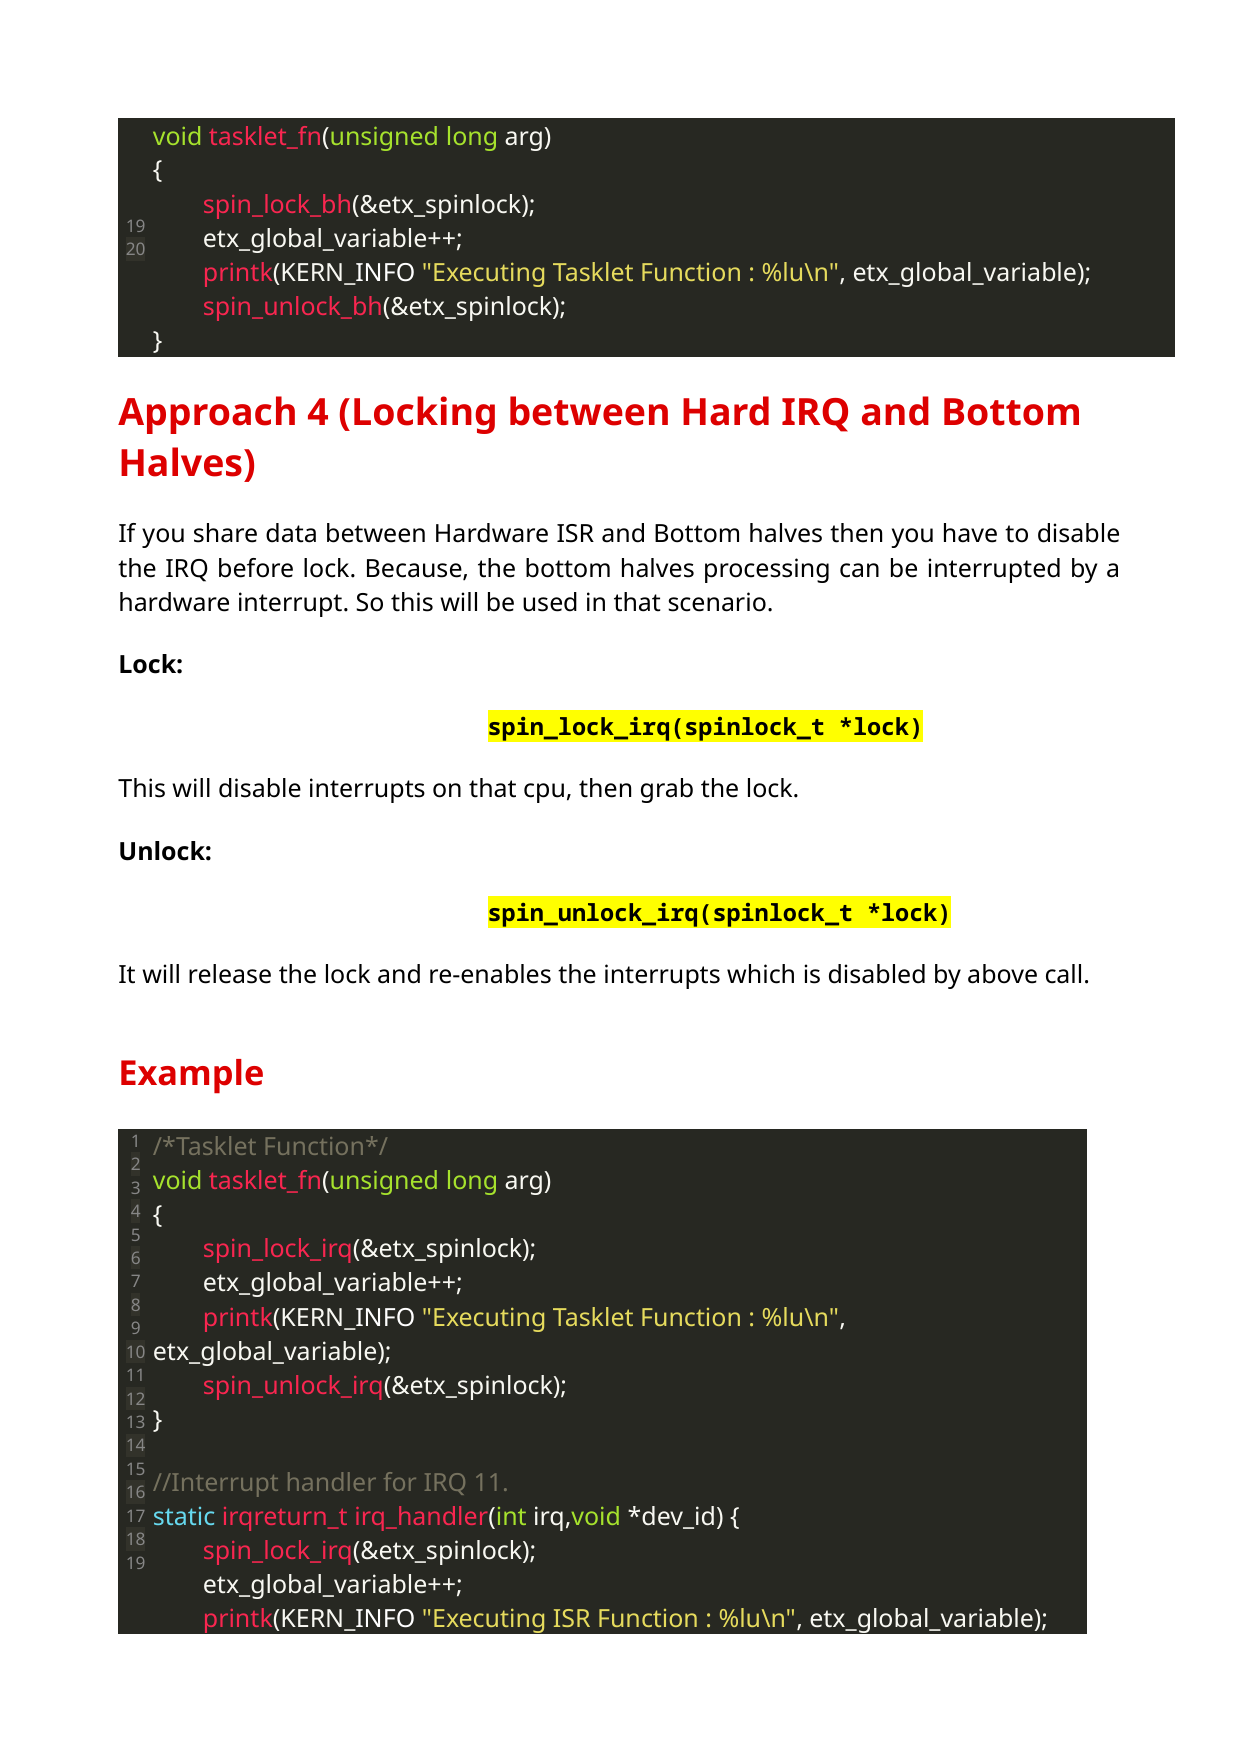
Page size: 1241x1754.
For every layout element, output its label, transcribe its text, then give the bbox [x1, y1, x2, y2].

text spin_lock_irq(spinlock_t *lock) [118, 710, 1122, 742]
subtitle Example [118, 1048, 1122, 1095]
table_header /*Tasklet Function*/ void tasklet_fn(unsigned long arg) { spin_lock_irq(&etx_spinlock); etx_global_variable++; printk(KERN_INFO "Executing Tasklet Function : %lu\n", etx_global_variable); spin_unlock_irq(&etx_spinlock); } //Interrupt handler for IRQ 11. static irqreturn_t irq_handler(int irq,void *dev_id) { spin_lock_irq(&etx_spinlock); etx_global_variable++; printk(KERN_INFO "Executing ISR Function : %lu\n", etx_global_variable); spin_unlock_irq(&etx_spinlock); /*Scheduling Task to Tasklet*/ tasklet_schedule(tasklet); return IRQ_HANDLED; } [153, 1197, 1087, 1231]
table_header //Thread int thread_function(void *pv) { while(!kthread_should_stop()) { spin_lock_bh(&etx_spinlock); etx_global_variable++; printk(KERN_INFO "In Technologics Thread Function %lu\n", etx_global_variable); spin_unlock_bh(&etx_spinlock); msleep(1000); } return 0; } /*Tasklet Function*/ void tasklet_fn(unsigned long arg) { spin_lock_bh(&etx_spinlock); etx_global_variable++; printk(KERN_INFO "Executing Tasklet Function : %lu\n", etx_global_variable); spin_unlock_bh(&etx_spinlock); } [153, 220, 1175, 254]
table_header 1 2 3 4 5 6 7 8 9 10 11 12 13 14 15 16 17 18 19 [118, 1129, 153, 1634]
table_header //Thread int thread_function(void *pv) { while(!kthread_should_stop()) { spin_lock_bh(&etx_spinlock); etx_global_variable++; printk(KERN_INFO "In Technologics Thread Function %lu\n", etx_global_variable); spin_unlock_bh(&etx_spinlock); msleep(1000); } return 0; } /*Tasklet Function*/ void tasklet_fn(unsigned long arg) { spin_lock_bh(&etx_spinlock); etx_global_variable++; printk(KERN_INFO "Executing Tasklet Function : %lu\n", etx_global_variable); spin_unlock_bh(&etx_spinlock); } [153, 152, 1175, 186]
table_header /*Tasklet Function*/ void tasklet_fn(unsigned long arg) { spin_lock_irq(&etx_spinlock); etx_global_variable++; printk(KERN_INFO "Executing Tasklet Function : %lu\n", etx_global_variable); spin_unlock_irq(&etx_spinlock); } //Interrupt handler for IRQ 11. static irqreturn_t irq_handler(int irq,void *dev_id) { spin_lock_irq(&etx_spinlock); etx_global_variable++; printk(KERN_INFO "Executing ISR Function : %lu\n", etx_global_variable); spin_unlock_irq(&etx_spinlock); /*Scheduling Task to Tasklet*/ tasklet_schedule(tasklet); return IRQ_HANDLED; } [153, 1367, 1087, 1401]
table_header //Thread int thread_function(void *pv) { while(!kthread_should_stop()) { spin_lock_bh(&etx_spinlock); etx_global_variable++; printk(KERN_INFO "In Technologics Thread Function %lu\n", etx_global_variable); spin_unlock_bh(&etx_spinlock); msleep(1000); } return 0; } /*Tasklet Function*/ void tasklet_fn(unsigned long arg) { spin_lock_bh(&etx_spinlock); etx_global_variable++; printk(KERN_INFO "Executing Tasklet Function : %lu\n", etx_global_variable); spin_unlock_bh(&etx_spinlock); } [153, 288, 1175, 323]
table_header /*Tasklet Function*/ void tasklet_fn(unsigned long arg) { spin_lock_irq(&etx_spinlock); etx_global_variable++; printk(KERN_INFO "Executing Tasklet Function : %lu\n", etx_global_variable); spin_unlock_irq(&etx_spinlock); } //Interrupt handler for IRQ 11. static irqreturn_t irq_handler(int irq,void *dev_id) { spin_lock_irq(&etx_spinlock); etx_global_variable++; printk(KERN_INFO "Executing ISR Function : %lu\n", etx_global_variable); spin_unlock_irq(&etx_spinlock); /*Scheduling Task to Tasklet*/ tasklet_schedule(tasklet); return IRQ_HANDLED; } [153, 1129, 1087, 1163]
table_header /*Tasklet Function*/ void tasklet_fn(unsigned long arg) { spin_lock_irq(&etx_spinlock); etx_global_variable++; printk(KERN_INFO "Executing Tasklet Function : %lu\n", etx_global_variable); spin_unlock_irq(&etx_spinlock); } //Interrupt handler for IRQ 11. static irqreturn_t irq_handler(int irq,void *dev_id) { spin_lock_irq(&etx_spinlock); etx_global_variable++; printk(KERN_INFO "Executing ISR Function : %lu\n", etx_global_variable); spin_unlock_irq(&etx_spinlock); /*Scheduling Task to Tasklet*/ tasklet_schedule(tasklet); return IRQ_HANDLED; } [153, 1435, 1087, 1464]
text Unlock: [118, 833, 1122, 867]
table_header /*Tasklet Function*/ void tasklet_fn(unsigned long arg) { spin_lock_irq(&etx_spinlock); etx_global_variable++; printk(KERN_INFO "Executing Tasklet Function : %lu\n", etx_global_variable); spin_unlock_irq(&etx_spinlock); } //Interrupt handler for IRQ 11. static irqreturn_t irq_handler(int irq,void *dev_id) { spin_lock_irq(&etx_spinlock); etx_global_variable++; printk(KERN_INFO "Executing ISR Function : %lu\n", etx_global_variable); spin_unlock_irq(&etx_spinlock); /*Scheduling Task to Tasklet*/ tasklet_schedule(tasklet); return IRQ_HANDLED; } [153, 1498, 1087, 1532]
text If you share data between Hardware ISR and Bottom halves then you have to disable the IRQ before lock. Because, the bottom halves processing can be interrupted by a hardware interrupt. So this will be used in that scenario. [118, 516, 1122, 618]
text It will release the lock and re-enables the interrupts which is disabled by above call. [118, 957, 1122, 991]
table_header /*Tasklet Function*/ void tasklet_fn(unsigned long arg) { spin_lock_irq(&etx_spinlock); etx_global_variable++; printk(KERN_INFO "Executing Tasklet Function : %lu\n", etx_global_variable); spin_unlock_irq(&etx_spinlock); } //Interrupt handler for IRQ 11. static irqreturn_t irq_handler(int irq,void *dev_id) { spin_lock_irq(&etx_spinlock); etx_global_variable++; printk(KERN_INFO "Executing ISR Function : %lu\n", etx_global_variable); spin_unlock_irq(&etx_spinlock); /*Scheduling Task to Tasklet*/ tasklet_schedule(tasklet); return IRQ_HANDLED; } [153, 1566, 1087, 1600]
text This will disable interrupts on that cpu, then grab the lock. [118, 771, 1122, 805]
subtitle Approach 4 (Locking between Hard IRQ and Bottom Halves) [118, 385, 1122, 487]
table_header 19 20 [118, 118, 153, 357]
text Lock: [118, 647, 1122, 681]
table_header /*Tasklet Function*/ void tasklet_fn(unsigned long arg) { spin_lock_irq(&etx_spinlock); etx_global_variable++; printk(KERN_INFO "Executing Tasklet Function : %lu\n", etx_global_variable); spin_unlock_irq(&etx_spinlock); } //Interrupt handler for IRQ 11. static irqreturn_t irq_handler(int irq,void *dev_id) { spin_lock_irq(&etx_spinlock); etx_global_variable++; printk(KERN_INFO "Executing ISR Function : %lu\n", etx_global_variable); spin_unlock_irq(&etx_spinlock); /*Scheduling Task to Tasklet*/ tasklet_schedule(tasklet); return IRQ_HANDLED; } [153, 1265, 1087, 1299]
text spin_unlock_irq(spinlock_t *lock) [118, 896, 1122, 928]
